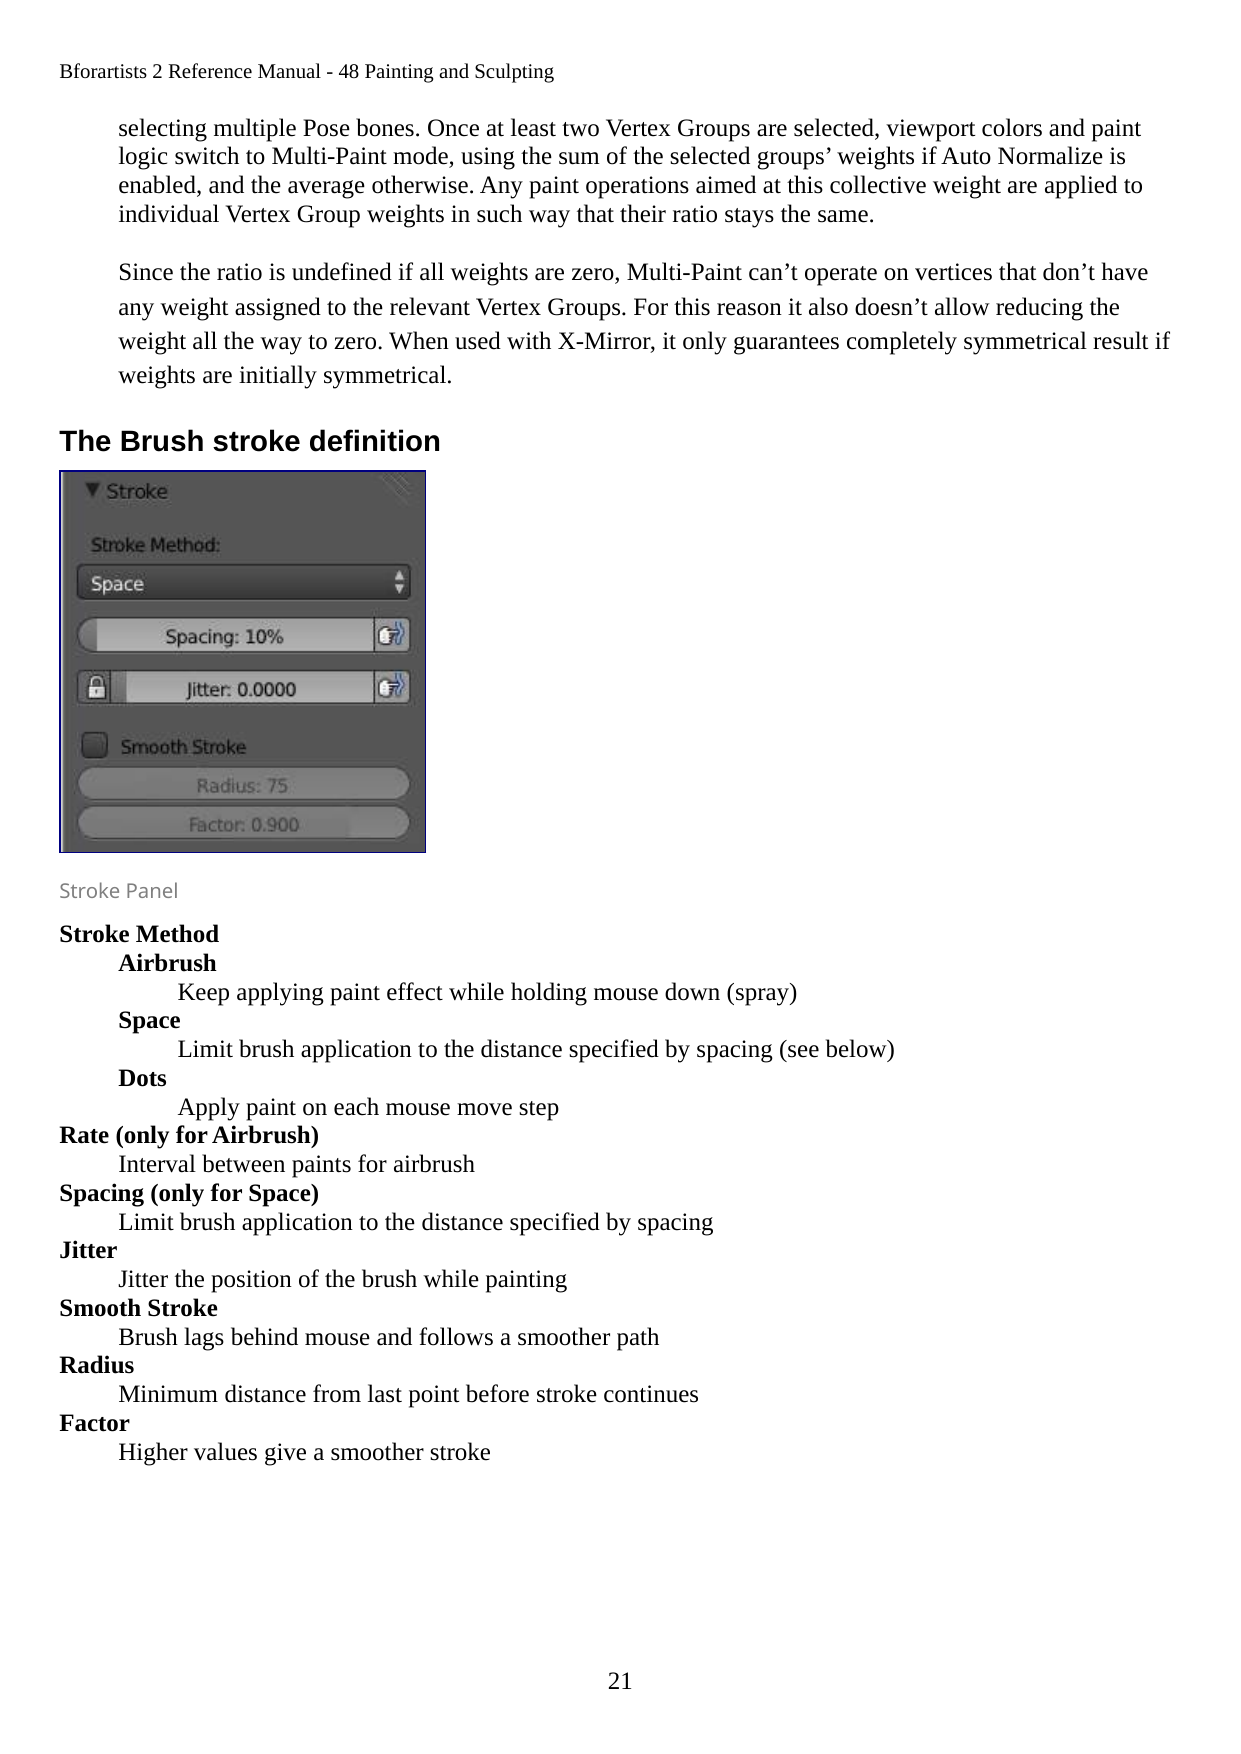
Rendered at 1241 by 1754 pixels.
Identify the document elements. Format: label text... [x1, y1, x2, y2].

text Stroke Panel [59, 873, 1181, 905]
subtitle Smooth Stroke [59, 1293, 1181, 1322]
text Since the ratio is undefined if all weights are zero, Multi-Paint can’t operate on vertices that don’t have any weight assigned to the relevant Vertex Groups. For this reason it also doesn’t allow reducing the weight all the way to zero. When used with X-Mirror, it only guarantees completely symmetrical result if weights are initially symmetrical. [118, 257, 1181, 389]
list selecting multiple Pose bones. Once at least two Vertex Groups are selected, viewport colors and paint logic switch to Multi-Paint mode, using the sum of the selected groups’ weights if Auto Normalize is enabled, and the average otherwise. Any paint operations aimed at this collective weight are applied to individual Vertex Group weights in such way that their ratio stays the same. [118, 113, 1181, 228]
subtitle Airbrush [118, 948, 1181, 977]
list Brush lags behind mouse and follows a smoother path [118, 1322, 1181, 1351]
list Interval between paints for airbrush [118, 1149, 1181, 1178]
list Jitter the position of the brush while painting [118, 1264, 1181, 1293]
subtitle Jitter [59, 1236, 1181, 1264]
list Keep applying paint effect while holding mouse down (spray) [177, 977, 1181, 1006]
subtitle Factor [59, 1408, 1181, 1437]
subtitle Dots [118, 1063, 1181, 1092]
list Limit brush application to the distance specified by spacing (see below) [177, 1034, 1181, 1063]
subtitle Radius [59, 1351, 1181, 1379]
list Apply paint on each mouse move step [177, 1092, 1181, 1121]
list Minimum distance from last point before stroke continues [118, 1379, 1181, 1408]
picture [61, 472, 425, 852]
subtitle Space [118, 1006, 1181, 1034]
list Higher values give a smoother stroke [118, 1437, 1181, 1466]
subtitle The Brush stroke definition [59, 424, 1181, 458]
list Limit brush application to the distance specified by spacing [118, 1207, 1181, 1236]
subtitle Rate (only for Airbrush) [59, 1121, 1181, 1149]
subtitle Spacing (only for Space) [59, 1178, 1181, 1207]
subtitle Stroke Method [59, 919, 1181, 948]
